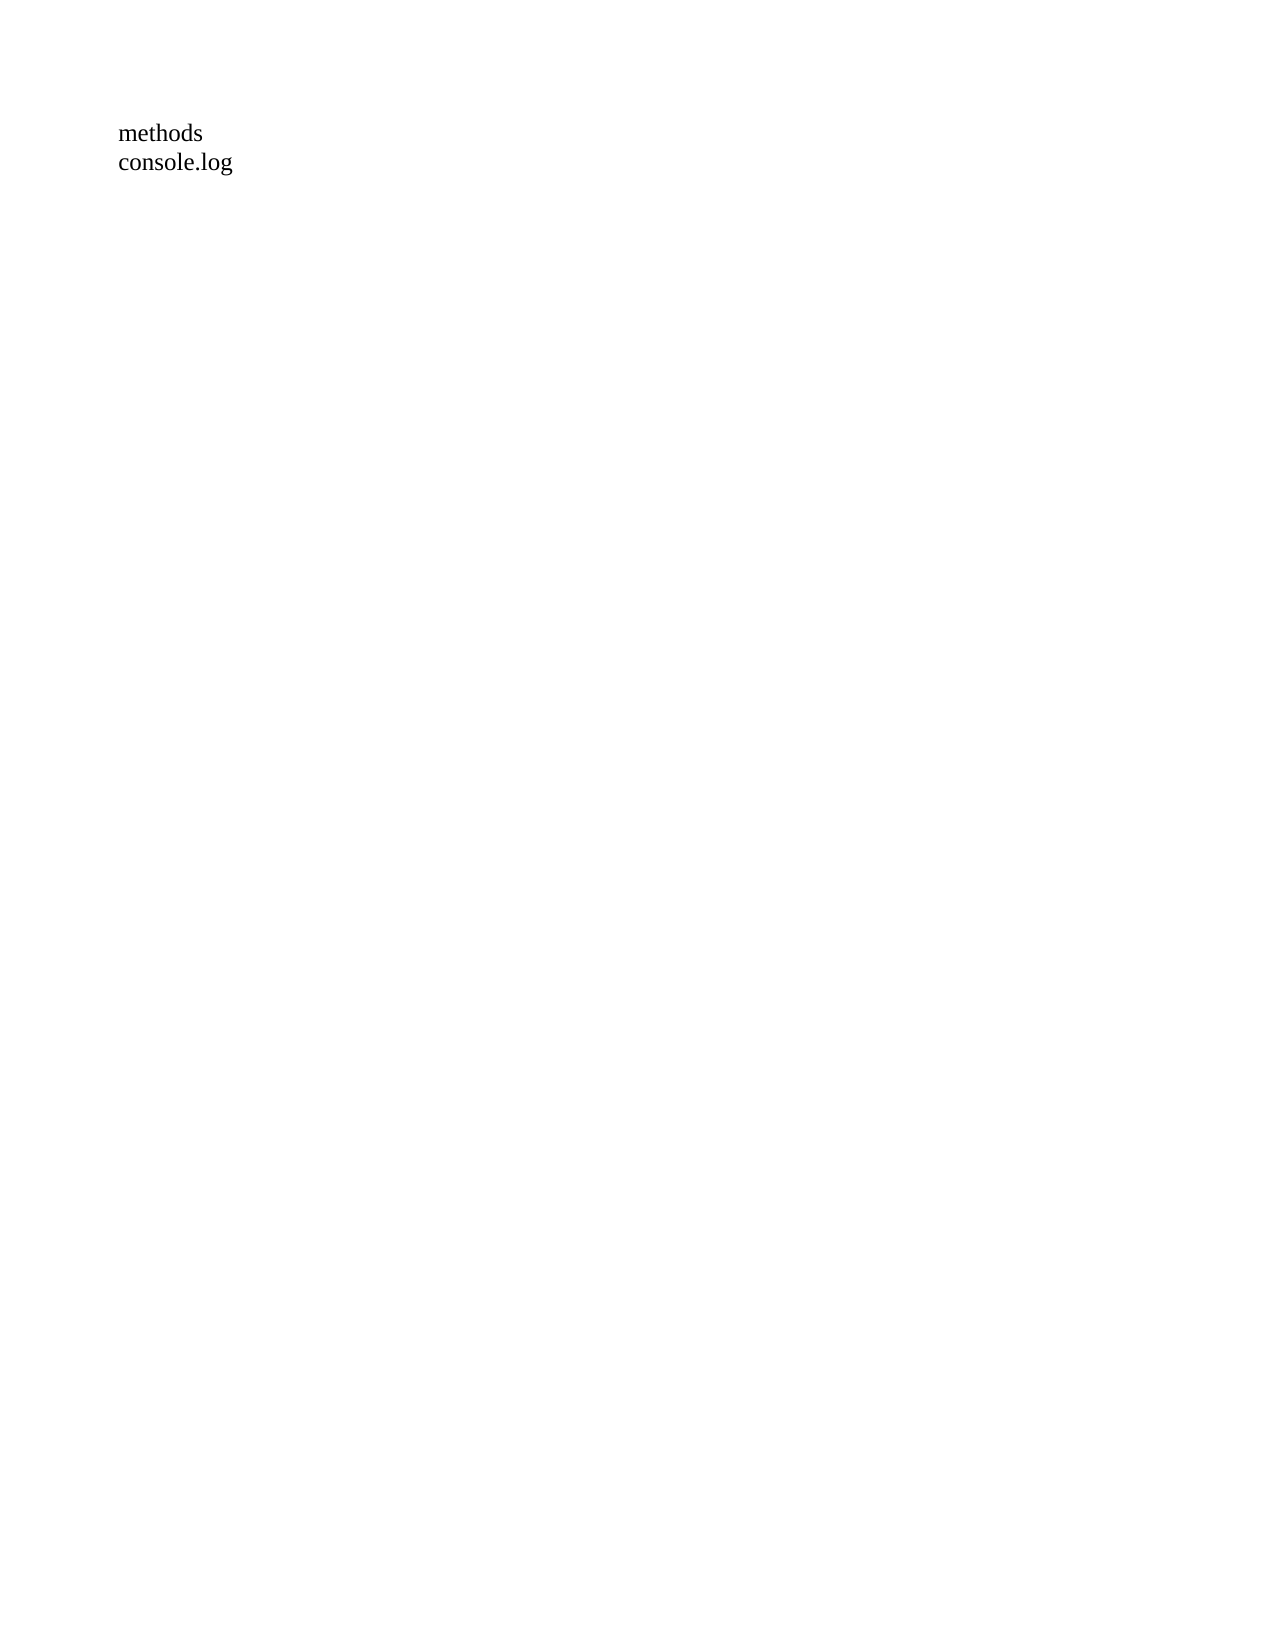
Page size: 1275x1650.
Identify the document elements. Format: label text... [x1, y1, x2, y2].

text methods [118, 118, 1157, 147]
text console.log [118, 147, 1157, 176]
